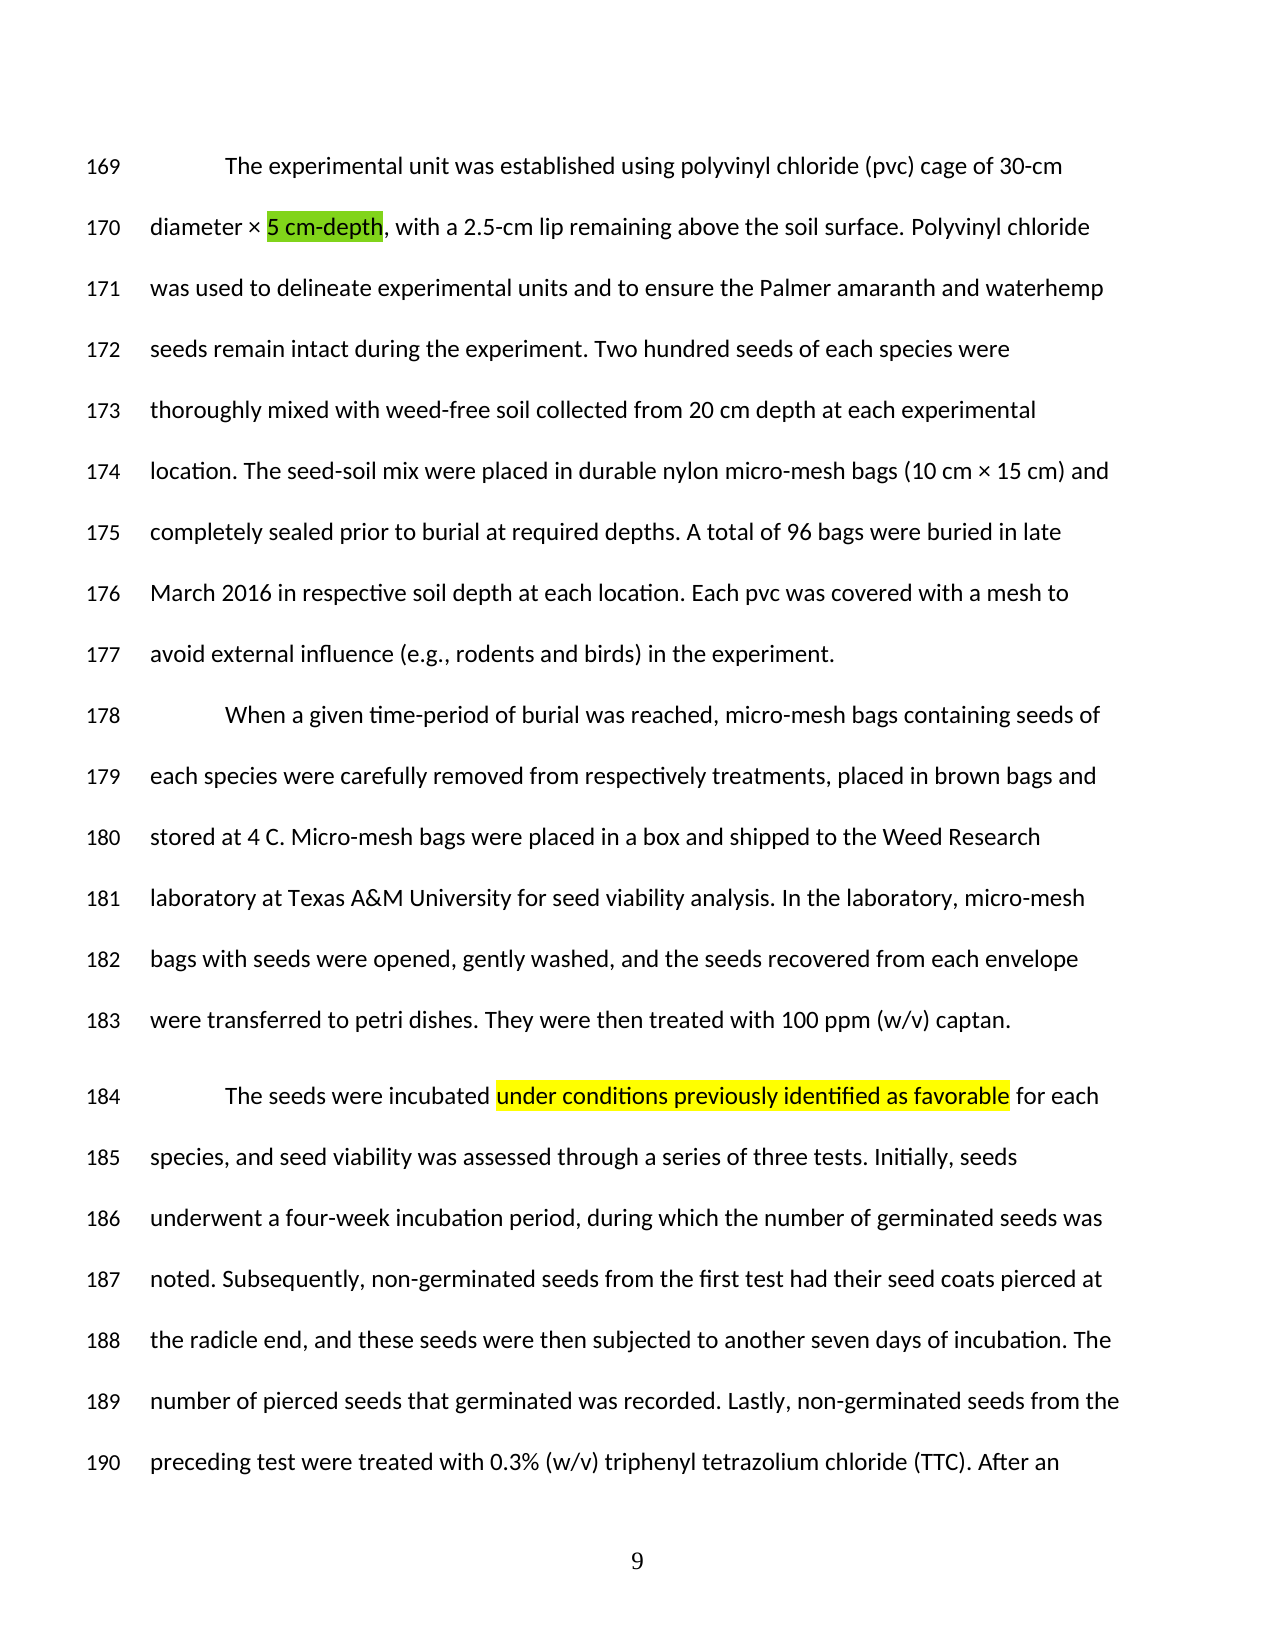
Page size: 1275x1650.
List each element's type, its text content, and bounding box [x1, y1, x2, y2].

text When a given time-period of burial was reached, micro-mesh bags containing seeds of each species were carefully removed from respectively treatments, placed in brown bags and stored at 4 C. Micro-mesh bags were placed in a box and shipped to the Weed Research laboratory at Texas A&M University for seed viability analysis. In the laboratory, micro-mesh bags with seeds were opened, gently washed, and the seeds recovered from each envelope were transferred to petri dishes. They were then treated with 100 ppm (w/v) captan. [150, 699, 1125, 1035]
text The experimental unit was established using polyvinyl chloride (pvc) cage of 30-cm diameter × 5 cm-depth, with a 2.5-cm lip remaining above the soil surface. Polyvinyl chloride was used to delineate experimental units and to ensure the Palmer amaranth and waterhemp seeds remain intact during the experiment. Two hundred seeds of each species were thoroughly mixed with weed-free soil collected from 20 cm depth at each experimental location. The seed-soil mix were placed in durable nylon micro-mesh bags (10 cm × 15 cm) and completely sealed prior to burial at required depths. A total of 96 bags were buried in late March 2016 in respective soil depth at each location. Each pvc was covered with a mesh to avoid external influence (e.g., rodents and birds) in the experiment. [150, 150, 1125, 669]
text The seeds were incubated under conditions previously identified as favorable for each species, and seed viability was assessed through a series of three tests. Initially, seeds underwent a four-week incubation period, during which the number of germinated seeds was noted. Subsequently, non-germinated seeds from the first test had their seed coats pierced at the radicle end, and these seeds were then subjected to another seven days of incubation. The number of pierced seeds that germinated was recorded. Lastly, non-germinated seeds from the preceding test were treated with 0.3% (w/v) triphenyl tetrazolium chloride (TTC). After an [150, 1080, 1125, 1477]
